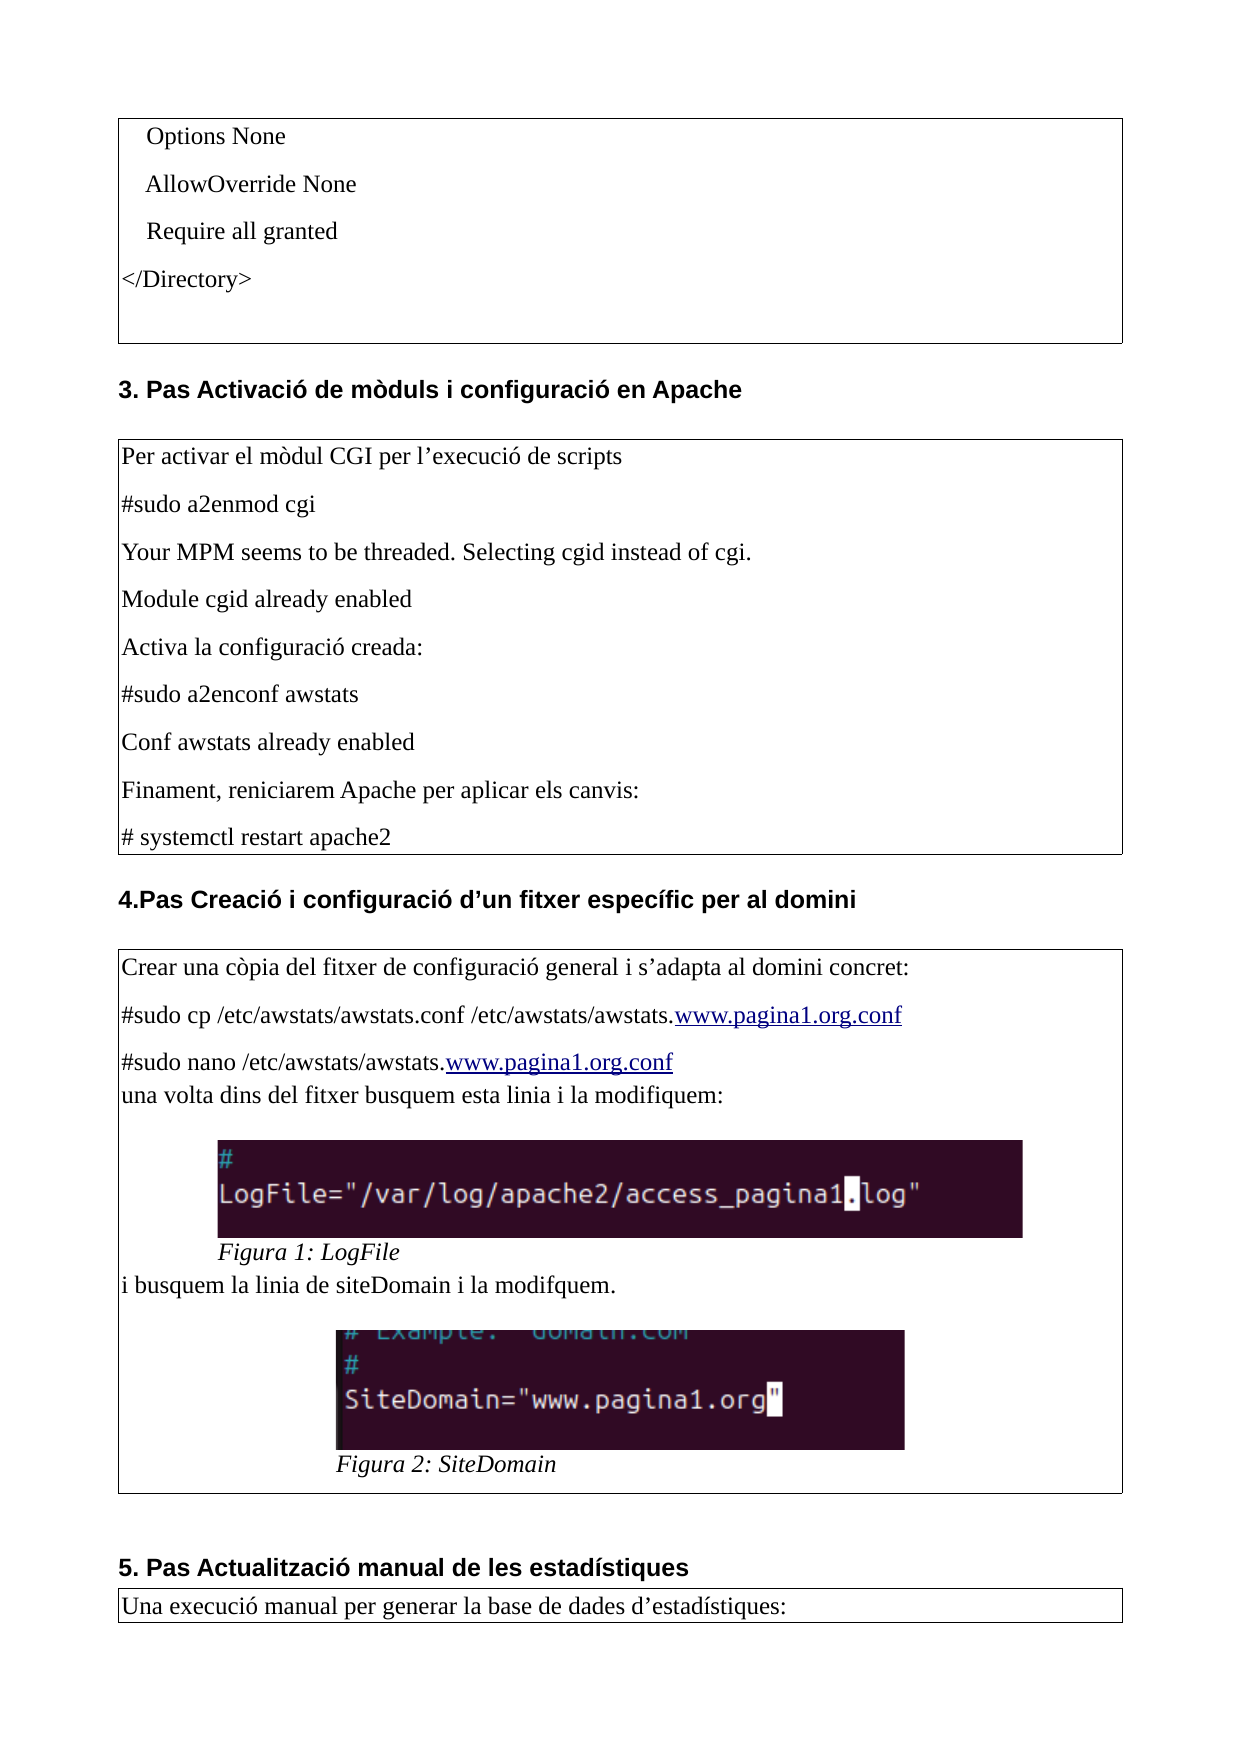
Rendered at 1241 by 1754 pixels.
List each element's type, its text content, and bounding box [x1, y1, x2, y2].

text Require all granted [119, 213, 1122, 245]
picture [335, 1330, 905, 1450]
text </Directory> [119, 261, 1122, 293]
text AllowOverride None [119, 166, 1122, 197]
picture [217, 1140, 1023, 1238]
text Crear una còpia del fitxer de configuració general i s’adapta al domini concret: [119, 950, 1122, 981]
subtitle 4.Pas Creació i configuració d’un fitxer específic per al domini [118, 885, 1122, 914]
text Conf awstats already enabled [119, 724, 1122, 756]
text Per activar el mòdul CGI per l’execució de scripts [119, 440, 1122, 470]
subtitle 5. Pas Actualització manual de les estadístiques [118, 1553, 1122, 1581]
text # systemctl restart apache2 [119, 819, 1122, 854]
text #sudo a2enconf awstats [119, 676, 1122, 708]
text Figura 2: SiteDomain [336, 1450, 904, 1478]
text Activa la configuració creada: [119, 629, 1122, 661]
text Your MPM seems to be threaded. Selecting cgid instead of cgi. [119, 534, 1122, 565]
text #sudo a2enmod cgi [119, 486, 1122, 518]
text Figura 1: LogFile [218, 1238, 1022, 1266]
subtitle 3. Pas Activació de mòduls i configuració en Apache [118, 375, 1122, 403]
text Module cgid already enabled [119, 581, 1122, 613]
text #sudo nano /etc/awstats/awstats.www.pagina1.org.conf una volta dins del fitxer busquem esta linia i la modifiquem: [119, 1044, 1122, 1109]
text i busquem la linia de siteDomain i la modifquem. [119, 1125, 1122, 1299]
text #sudo cp /etc/awstats/awstats.conf /etc/awstats/awstats.www.pagina1.org.conf [119, 997, 1122, 1028]
text Una execució manual per generar la base de dades d’estadístiques: [119, 1589, 1122, 1622]
text Options None [119, 119, 1122, 150]
text Finament, reniciarem Apache per aplicar els canvis: [119, 772, 1122, 803]
